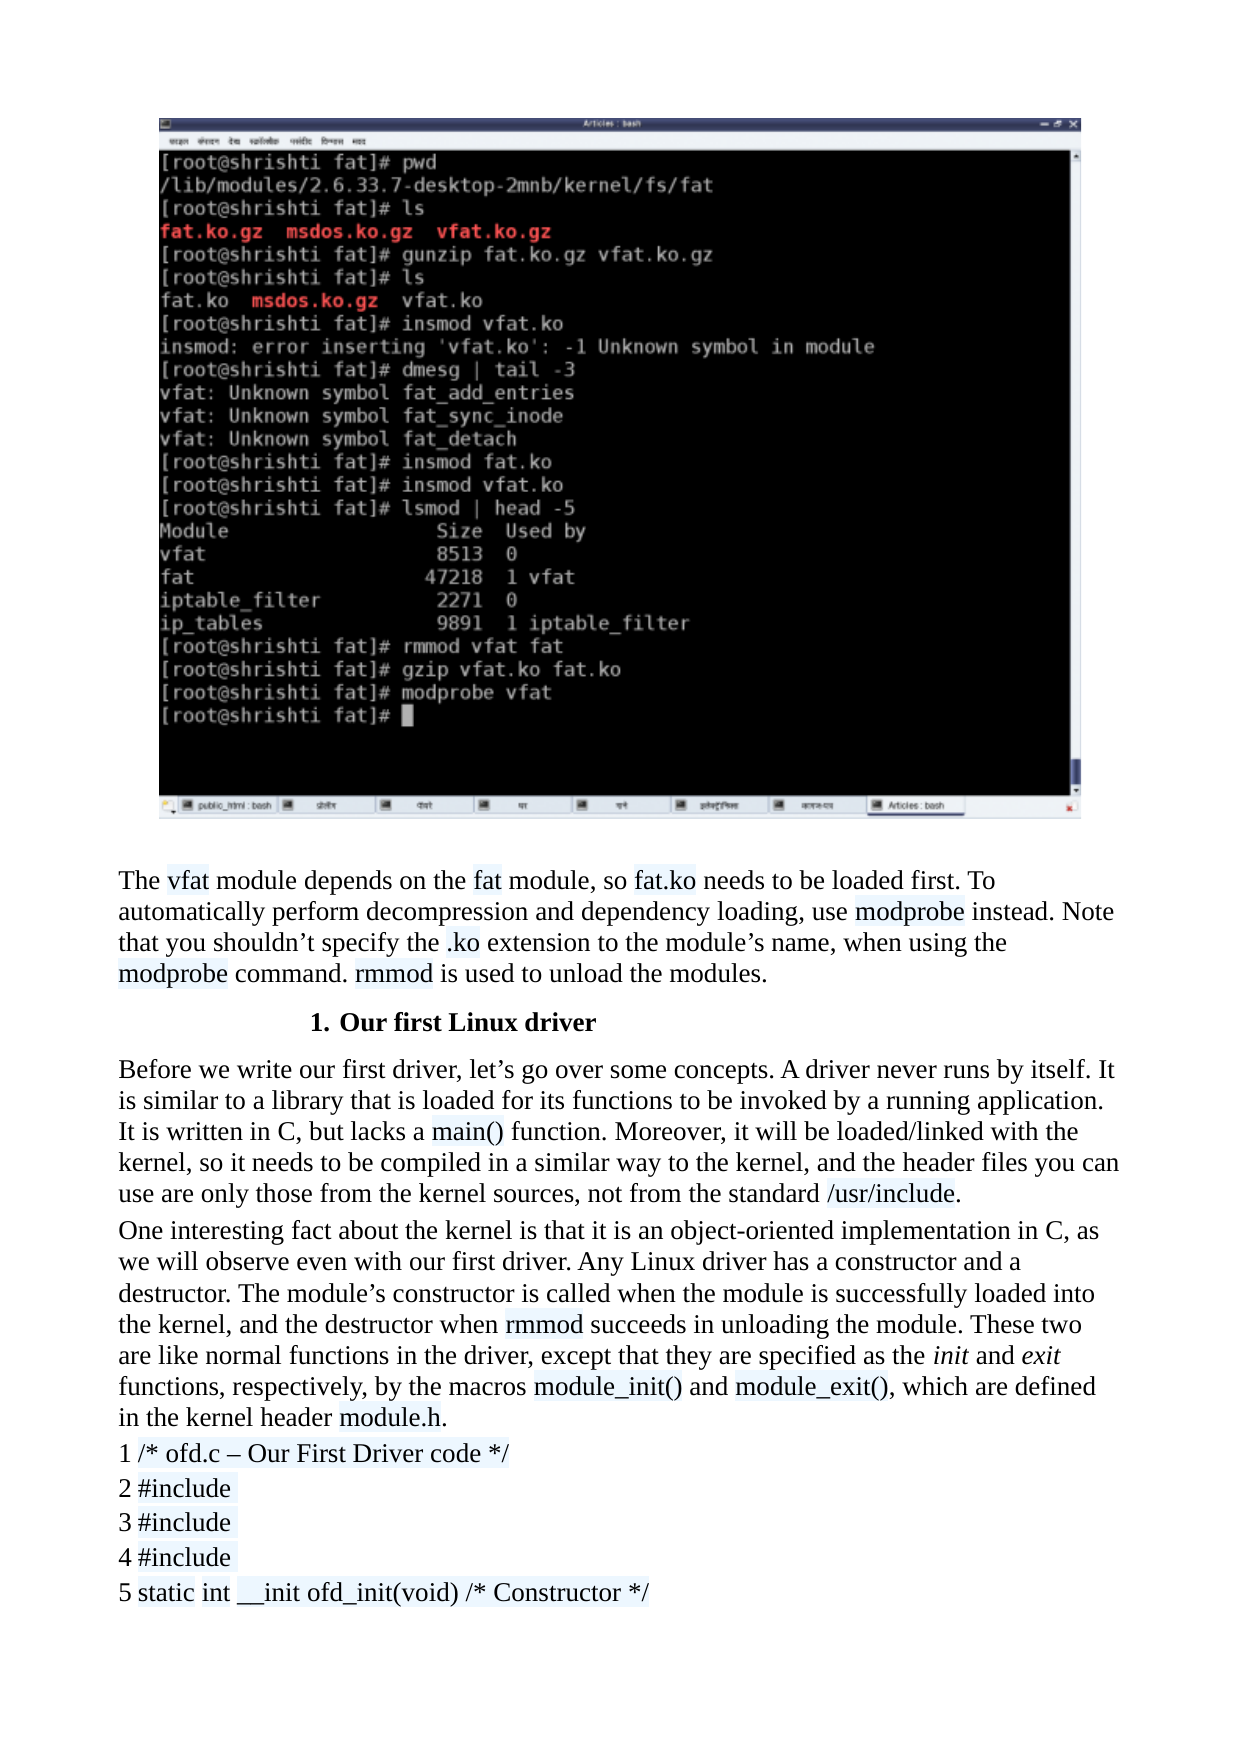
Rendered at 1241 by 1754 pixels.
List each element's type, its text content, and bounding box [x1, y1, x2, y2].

picture [159, 118, 1082, 819]
table_header 1 2 3 4 5 [118, 1435, 138, 1609]
subtitle Our first Linux driver [309, 1006, 1122, 1037]
text The vfat module depends on the fat module, so fat.ko needs to be loaded first. To automatically perform decompression and dependency loading, use modprobe instead. Note that you shouldn’t specify the .ko extension to the module’s name, when using the modprobe command. rmmod is used to unload the modules. [118, 864, 1122, 989]
text One interesting fact about the kernel is that it is an object-oriented implementation in C, as we will observe even with our first driver. Any Linux driver has a constructor and a destructor. The module’s constructor is called when the module is successfully loaded into the kernel, and the destructor when rmmod succeeds in unloading the module. These two are like normal functions in the driver, except that they are specified as the init and exit functions, respectively, by the macros module_init() and module_exit(), which are defined in the kernel header module.h. [118, 1214, 1122, 1432]
text Before we write our first driver, let’s go over some concepts. A driver never runs by itself. It is similar to a library that is loaded for its functions to be invoked by a running application. It is written in C, but lacks a main() function. Moreover, it will be loaded/linked with the kernel, so it needs to be compiled in a similar way to the kernel, and the header files you can use are only those from the kernel sources, not from the standard /usr/include. [118, 1053, 1122, 1208]
table_header /* ofd.c – Our First Driver code */ #include #include #include static int __init ofd_init(void) /* Constructor */ [138, 1435, 725, 1609]
